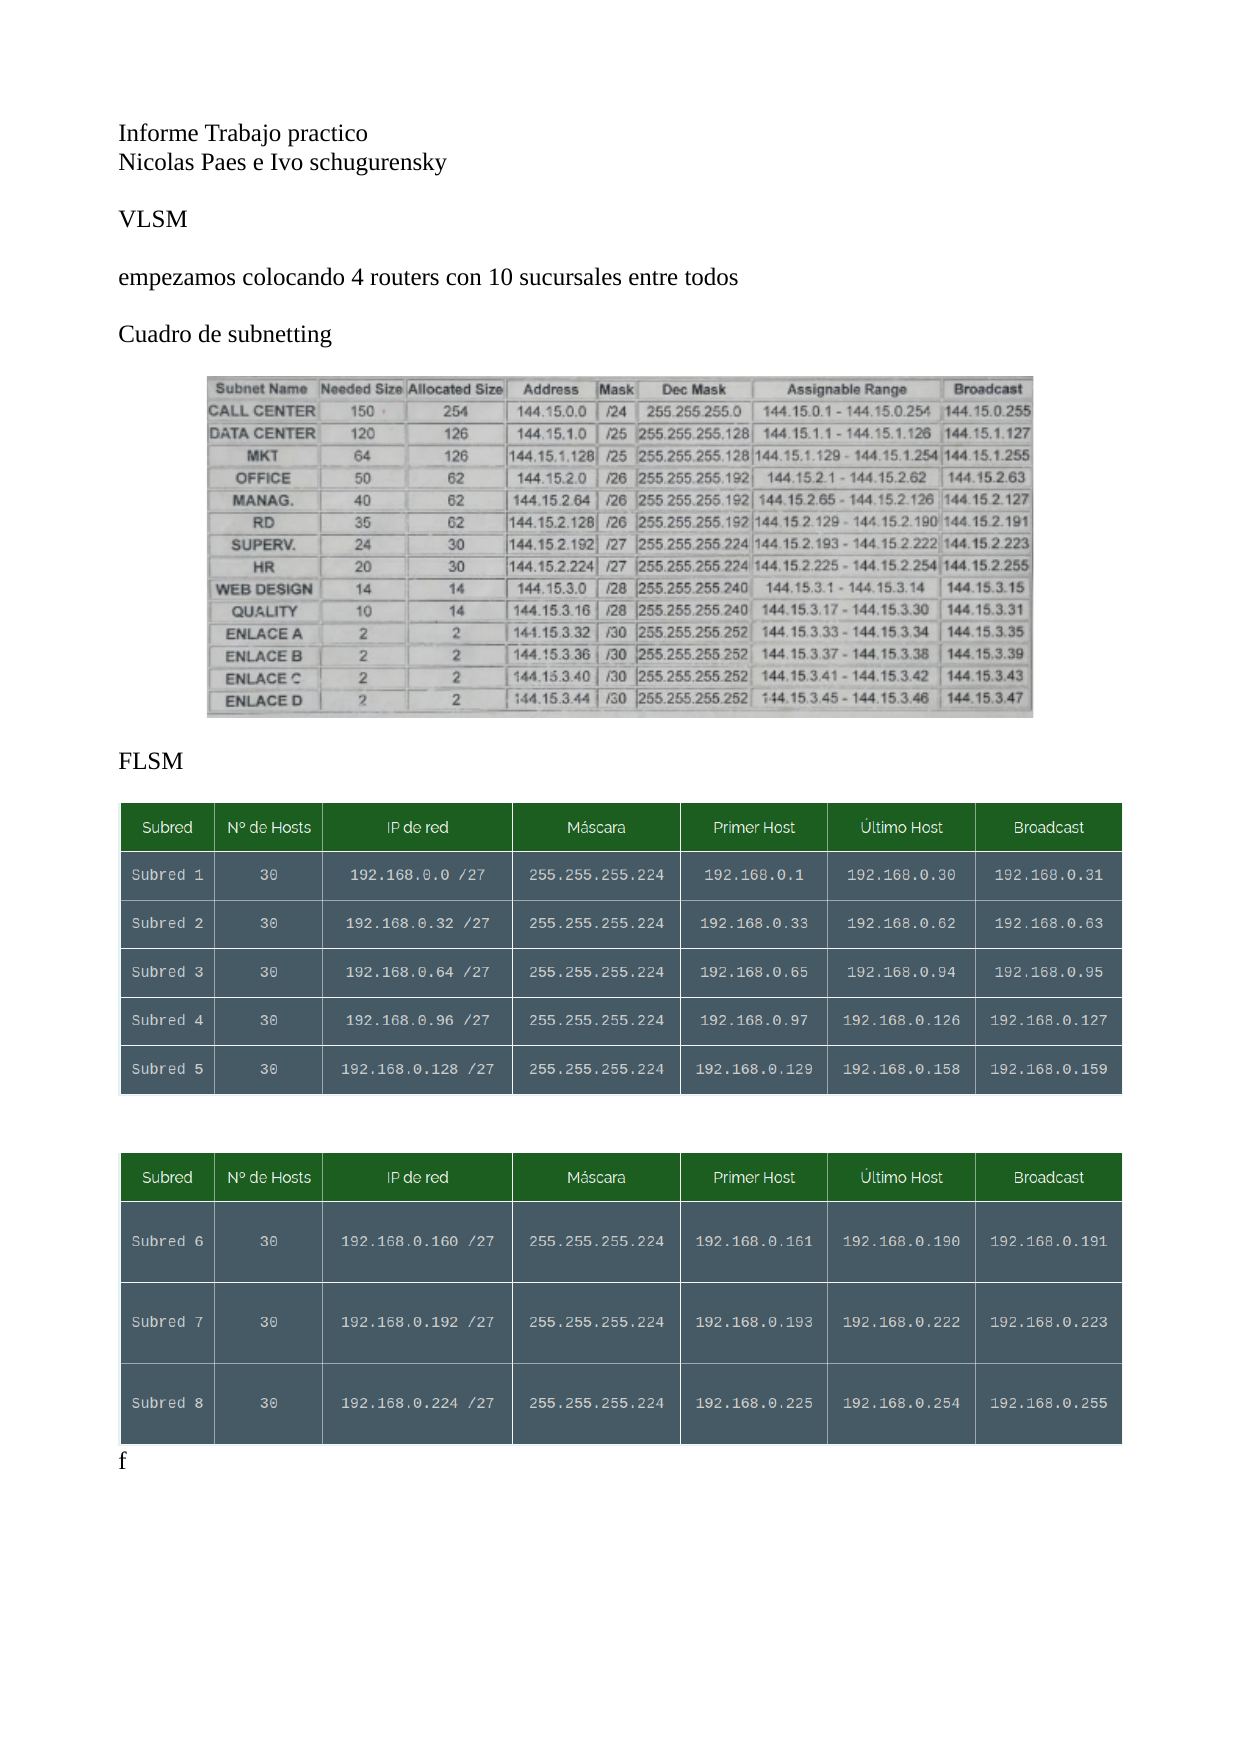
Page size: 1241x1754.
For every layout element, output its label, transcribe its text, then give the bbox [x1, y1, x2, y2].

picture [118, 803, 1123, 1096]
text Nicolas Paes e Ivo schugurensky [118, 147, 1122, 176]
text f [118, 1446, 1122, 1474]
text Cuadro de subnetting [118, 319, 1122, 348]
text FLSM [118, 746, 1122, 775]
text VLSM [118, 204, 1122, 233]
text empezamos colocando 4 routers con 10 sucursales entre todos [118, 262, 1122, 291]
text Informe Trabajo practico [118, 118, 1122, 147]
picture [206, 376, 1034, 718]
picture [118, 1153, 1123, 1446]
